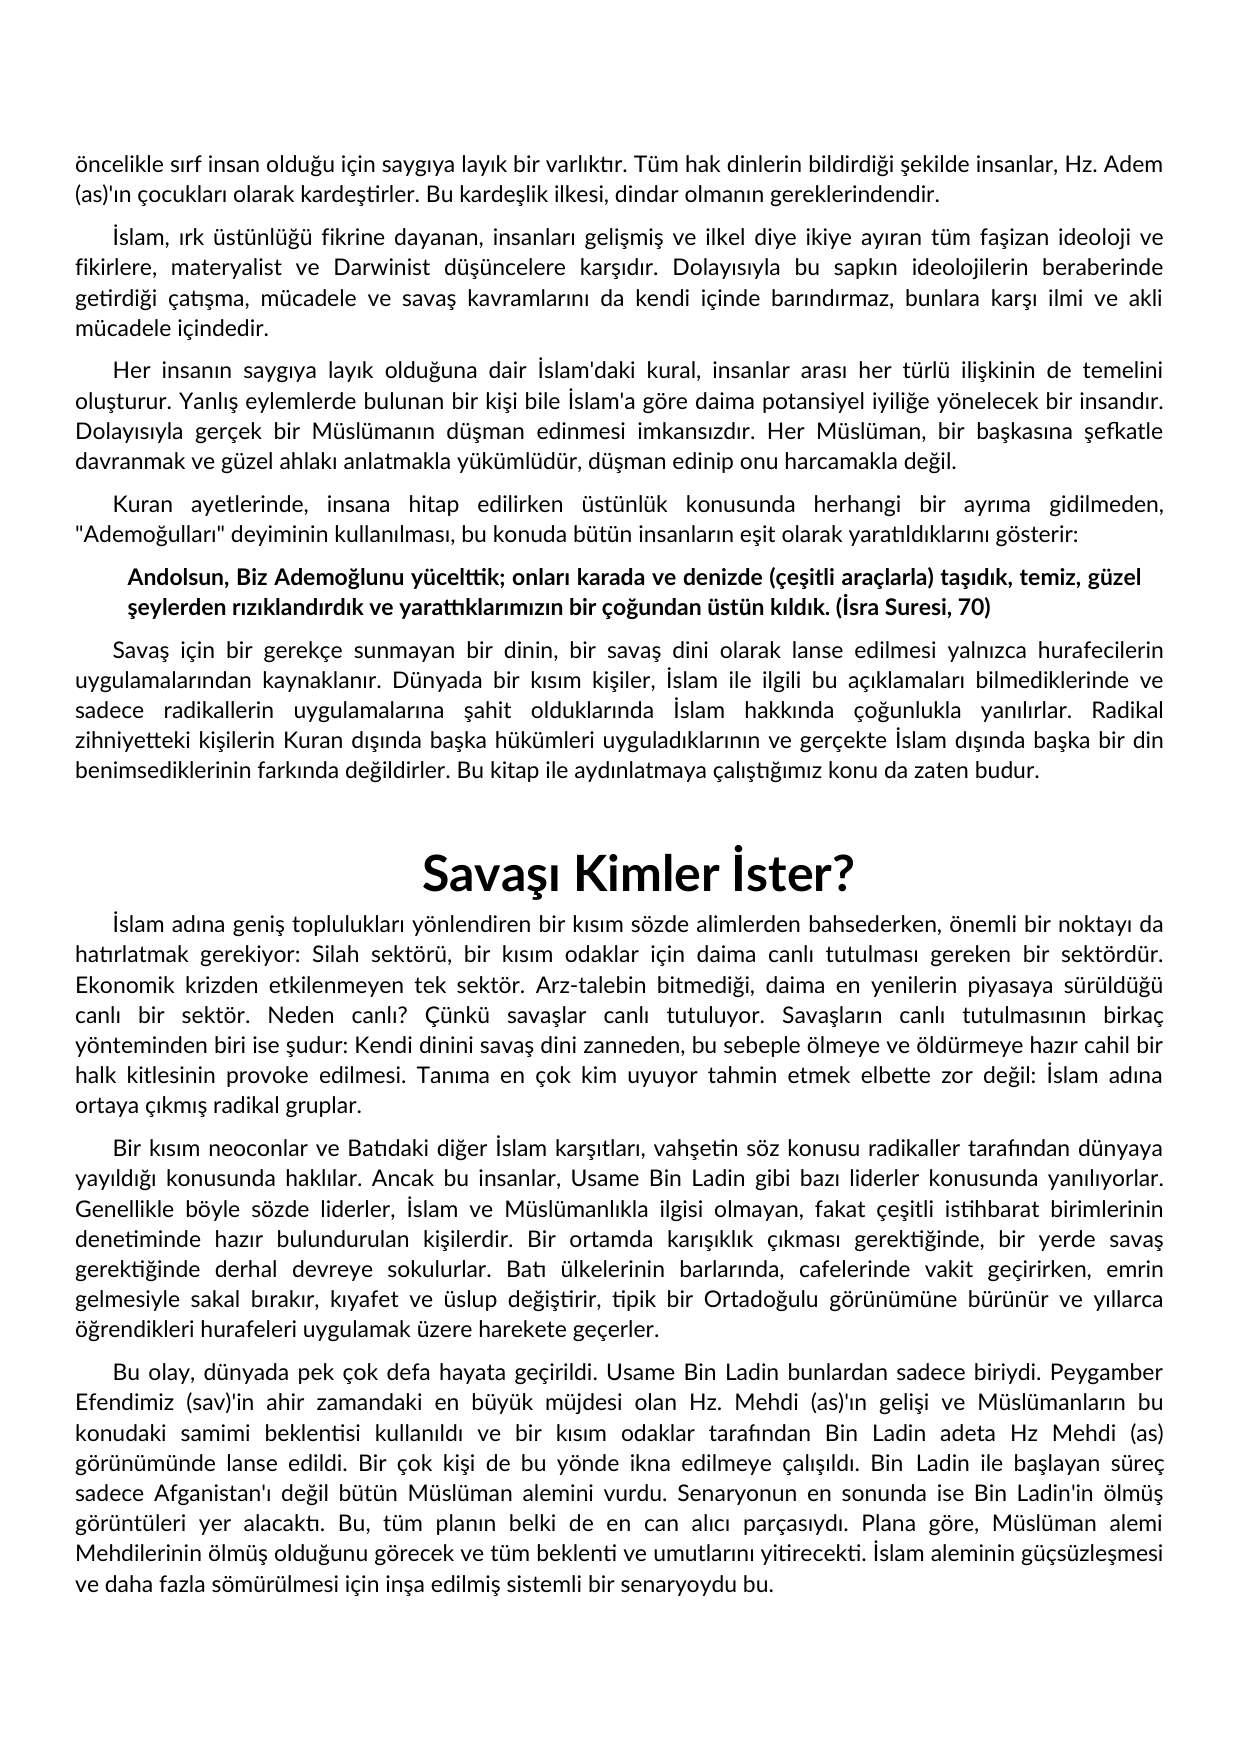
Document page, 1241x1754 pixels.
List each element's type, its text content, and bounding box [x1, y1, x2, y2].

text İslam, ırk üstünlüğü fikrine dayanan, insanları gelişmiş ve ilkel diye ikiye ayıran tüm faşizan ideoloji ve fikirlere, materyalist ve Darwinist düşüncelere karşıdır. Dolayısıyla bu sapkın ideolojilerin beraberinde getirdiği çatışma, mücadele ve savaş kavramlarını da kendi içinde barındırmaz, bunlara karşı ilmi ve akli mücadele içindedir. [75, 223, 1165, 341]
subtitle Savaşı Kimler İster? [112, 842, 1165, 902]
text öncelikle sırf insan olduğu için saygıya layık bir varlıktır. Tüm hak dinlerin bildirdiği şekilde insanlar, Hz. Adem (as)'ın çocukları olarak kardeştirler. Bu kardeşlik ilkesi, dindar olmanın gereklerindendir. [75, 150, 1165, 208]
text Her insanın saygıya layık olduğuna dair İslam'daki kural, insanlar arası her türlü ilişkinin de temelini oluşturur. Yanlış eylemlerde bulunan bir kişi bile İslam'a göre daima potansiyel iyiliğe yönelecek bir insandır. Dolayısıyla gerçek bir Müslümanın düşman edinmesi imkansızdır. Her Müslüman, bir başkasına şefkatle davranmak ve güzel ahlakı anlatmakla yükümlüdür, düşman edinip onu harcamakla değil. [75, 356, 1165, 474]
text Bu olay, dünyada pek çok defa hayata geçirildi. Usame Bin Ladin bunlardan sadece biriydi. Peygamber Efendimiz (sav)'in ahir zamandaki en büyük müjdesi olan Hz. Mehdi (as)'ın gelişi ve Müslümanların bu konudaki samimi beklentisi kullanıldı ve bir kısım odaklar tarafından Bin Ladin adeta Hz Mehdi (as) görünümünde lanse edildi. Bir çok kişi de bu yönde ikna edilmeye çalışıldı. Bin Ladin ile başlayan süreç sadece Afganistan'ı değil bütün Müslüman alemini vurdu. Senaryonun en sonunda ise Bin Ladin'in ölmüş görüntüleri yer alacaktı. Bu, tüm planın belki de en can alıcı parçasıydı. Plana göre, Müslüman alemi Mehdilerinin ölmüş olduğunu görecek ve tüm beklenti ve umutlarını yitirecekti. İslam aleminin güçsüzleşmesi ve daha fazla sömürülmesi için inşa edilmiş sistemli bir senaryoydu bu. [75, 1358, 1165, 1597]
text Savaş için bir gerekçe sunmayan bir dinin, bir savaş dini olarak lanse edilmesi yalnızca hurafecilerin uygulamalarından kaynaklanır. Dünyada bir kısım kişiler, İslam ile ilgili bu açıklamaları bilmediklerinde ve sadece radikallerin uygulamalarına şahit olduklarında İslam hakkında çoğunlukla yanılırlar. Radikal zihniyetteki kişilerin Kuran dışında başka hükümleri uyguladıklarının ve gerçekte İslam dışında başka bir din benimsediklerinin farkında değildirler. Bu kitap ile aydınlatmaya çalıştığımız konu da zaten budur. [75, 635, 1165, 784]
text Bir kısım neoconlar ve Batıdaki diğer İslam karşıtları, vahşetin söz konusu radikaller tarafından dünyaya yayıldığı konusunda haklılar. Ancak bu insanlar, Usame Bin Ladin gibi bazı liderler konusunda yanılıyorlar. Genellikle böyle sözde liderler, İslam ve Müslümanlıkla ilgisi olmayan, fakat çeşitli istihbarat birimlerinin denetiminde hazır bulundurulan kişilerdir. Bir ortamda karışıklık çıkması gerektiğinde, bir yerde savaş gerektiğinde derhal devreye sokulurlar. Batı ülkelerinin barlarında, cafelerinde vakit geçirirken, emrin gelmesiyle sakal bırakır, kıyafet ve üslup değiştirir, tipik bir Ortadoğulu görünümüne bürünür ve yıllarca öğrendikleri hurafeleri uygulamak üzere harekete geçerler. [75, 1134, 1165, 1343]
text Andolsun, Biz Ademoğlunu yücelttik; onları karada ve denizde (çeşitli araçlarla) taşıdık, temiz, güzel şeylerden rızıklandırdık ve yarattıklarımızın bir çoğundan üstün kıldık. (İsra Suresi, 70) [127, 562, 1143, 620]
text İslam adına geniş toplulukları yönlendiren bir kısım sözde alimlerden bahsederken, önemli bir noktayı da hatırlatmak gerekiyor: Silah sektörü, bir kısım odaklar için daima canlı tutulması gereken bir sektördür. Ekonomik krizden etkilenmeyen tek sektör. Arz-talebin bitmediği, daima en yenilerin piyasaya sürüldüğü canlı bir sektör. Neden canlı? Çünkü savaşlar canlı tutuluyor. Savaşların canlı tutulmasının birkaç yönteminden biri ise şudur: Kendi dinini savaş dini zanneden, bu sebeple ölmeye ve öldürmeye hazır cahil bir halk kitlesinin provoke edilmesi. Tanıma en çok kim uyuyor tahmin etmek elbette zor değil: İslam adına ortaya çıkmış radikal gruplar. [75, 910, 1165, 1119]
text Kuran ayetlerinde, insana hitap edilirken üstünlük konusunda herhangi bir ayrıma gidilmeden, "Ademoğulları" deyiminin kullanılması, bu konuda bütün insanların eşit olarak yaratıldıklarını gösterir: [75, 489, 1165, 547]
